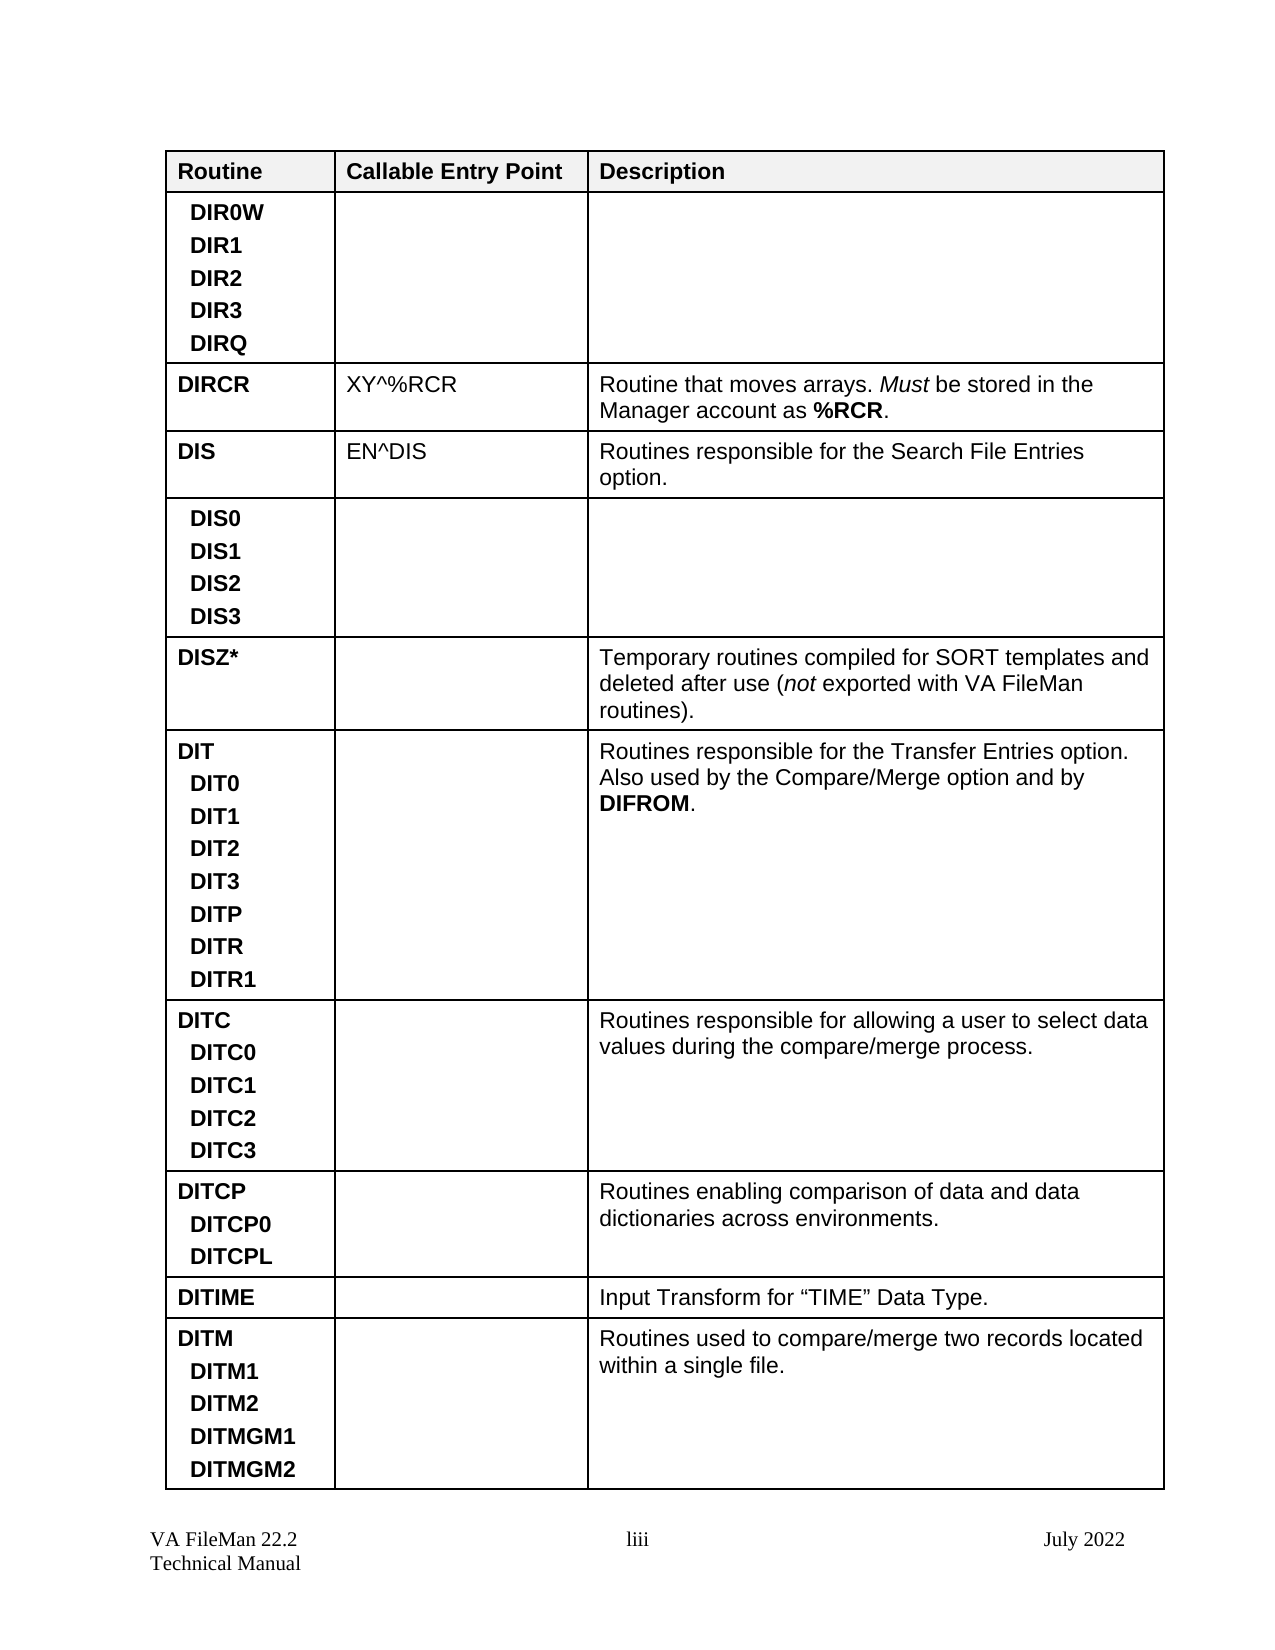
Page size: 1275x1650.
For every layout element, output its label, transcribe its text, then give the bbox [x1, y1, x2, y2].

table_header Callable Entry Point [336, 152, 587, 191]
table_cell [336, 731, 587, 998]
table_cell Temporary routines compiled for SORT templates and deleted after use (not exported with VA FileMan routines). [589, 638, 1163, 729]
table_cell [336, 1278, 587, 1317]
table_cell DITC DITC0 DITC1 DITC2 DITC3 [167, 1001, 334, 1170]
table_cell Routines enabling comparison of data and data dictionaries across environments. [589, 1172, 1163, 1276]
table_cell [336, 499, 587, 636]
table_cell XY^%RCR [336, 364, 587, 429]
table_cell DIS0 DIS1 DIS2 DIS3 [167, 499, 334, 636]
table_cell Routines used to compare/merge two records located within a single file. [589, 1319, 1163, 1488]
table_cell DIS [167, 432, 334, 497]
table_cell [336, 193, 587, 362]
table_header Routine [167, 152, 334, 191]
table_cell DISZ* [167, 638, 334, 729]
table_cell Routine that moves arrays. Must be stored in the Manager account as %RCR. [589, 364, 1163, 429]
table_cell DIR0W DIR1 DIR2 DIR3 DIRQ [167, 193, 334, 362]
table_cell DITCP DITCP0 DITCPL [167, 1172, 334, 1276]
table_cell [589, 499, 1163, 636]
table_header Description [589, 152, 1163, 191]
table_cell Input Transform for “TIME” Data Type. [589, 1278, 1163, 1317]
table_cell [336, 638, 587, 729]
table_cell EN^DIS [336, 432, 587, 497]
table_cell Routines responsible for the Transfer Entries option. Also used by the Compare/Merge option and by DIFROM. [589, 731, 1163, 998]
table_cell DITM DITM1 DITM2 DITMGM1 DITMGM2 [167, 1319, 334, 1488]
table_cell DITIME [167, 1278, 334, 1317]
table_cell DIT DIT0 DIT1 DIT2 DIT3 DITP DITR DITR1 [167, 731, 334, 998]
table_cell DIRCR [167, 364, 334, 429]
table_cell [336, 1001, 587, 1170]
table_cell [589, 193, 1163, 362]
table_cell Routines responsible for the Search File Entries option. [589, 432, 1163, 497]
table_cell [336, 1172, 587, 1276]
table_cell Routines responsible for allowing a user to select data values during the compare/merge process. [589, 1001, 1163, 1170]
table_cell [336, 1319, 587, 1488]
